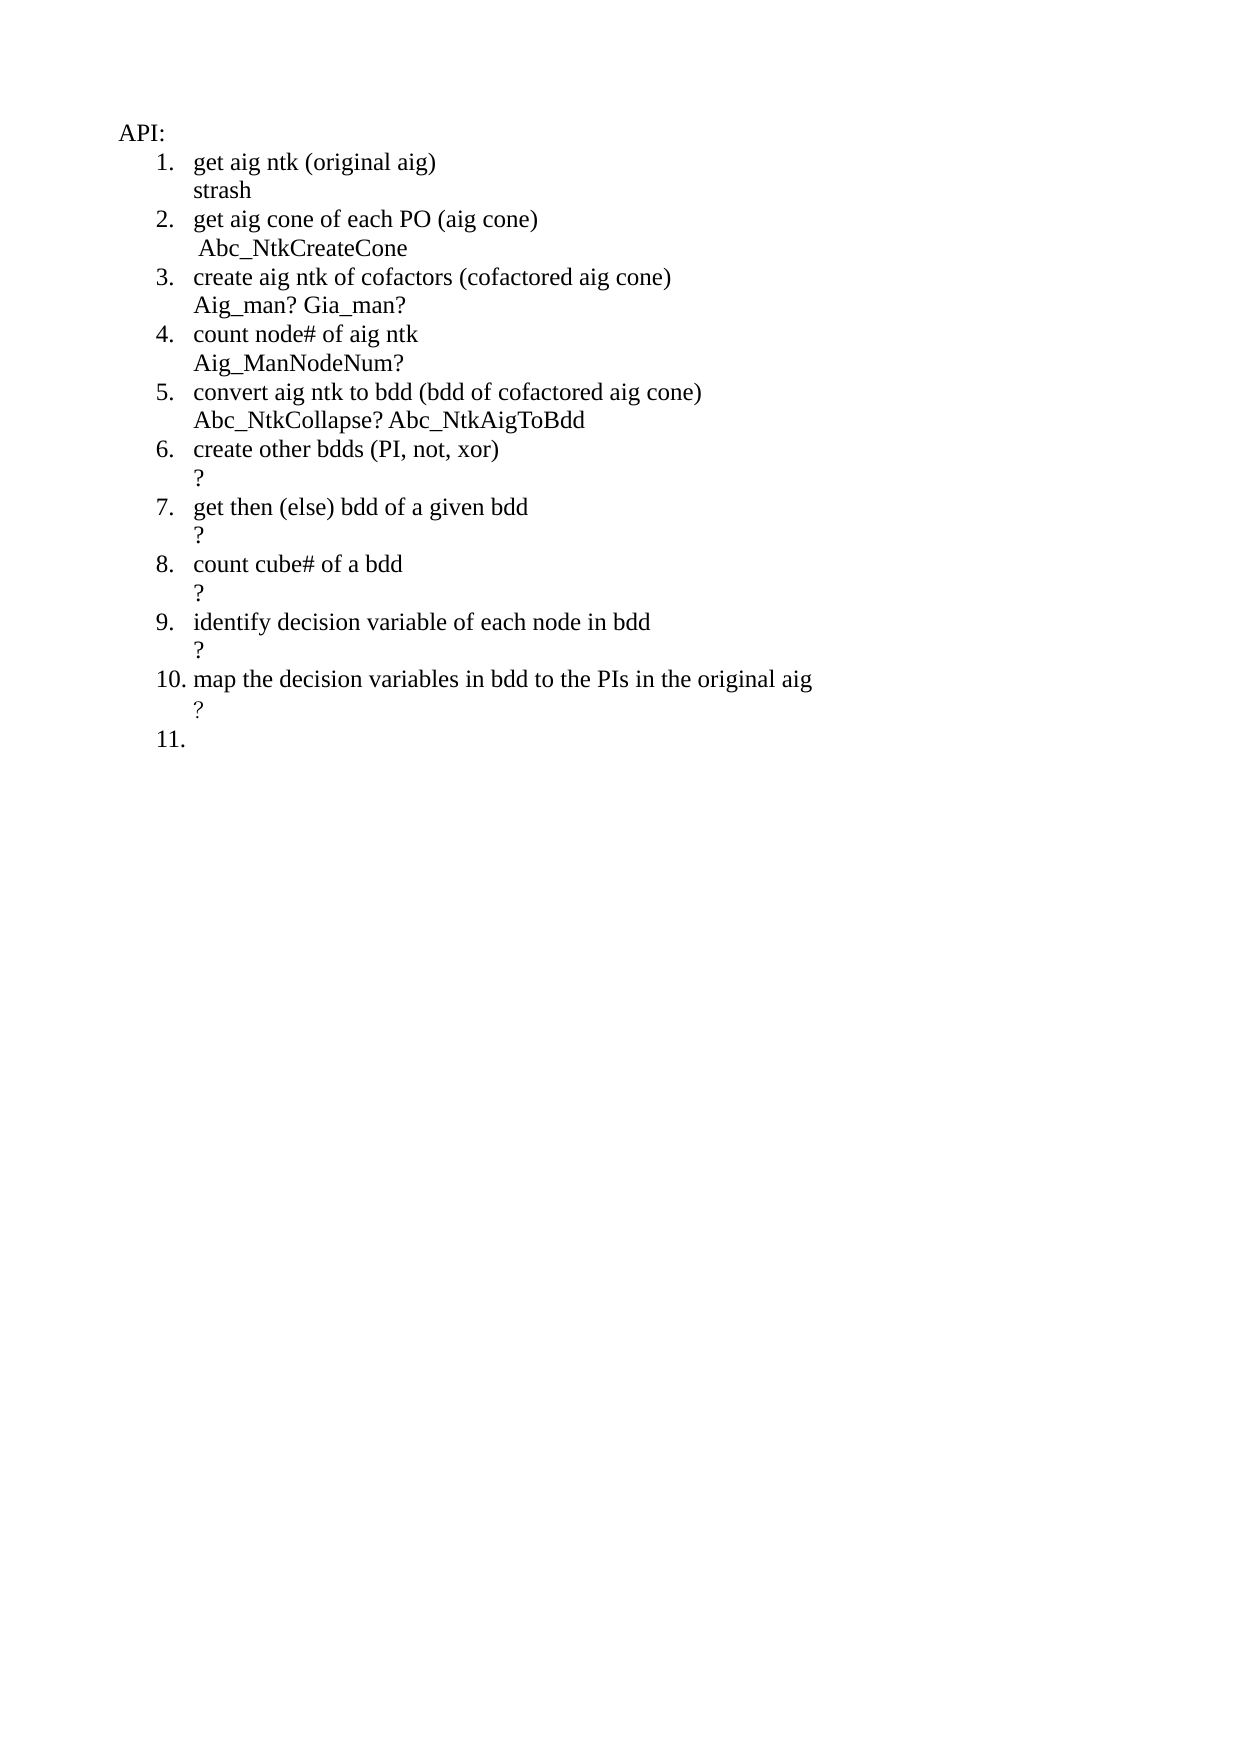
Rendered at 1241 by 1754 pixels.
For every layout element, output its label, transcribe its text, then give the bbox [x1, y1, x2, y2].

text API: [118, 118, 1122, 147]
list get then (else) bdd of a given bdd ? [156, 492, 1122, 549]
list convert aig ntk to bdd (bdd of cofactored aig cone) Abc_NtkCollapse? Abc_NtkAigToBdd [156, 377, 1122, 434]
list get aig cone of each PO (aig cone) Abc_NtkCreateCone [156, 204, 1122, 262]
list identify decision variable of each node in bdd ? [156, 607, 1122, 664]
list create aig ntk of cofactors (cofactored aig cone) Aig_man? Gia_man? [156, 262, 1122, 319]
list map the decision variables in bdd to the PIs in the original aig ？ [156, 664, 1122, 724]
list count node# of aig ntk Aig_ManNodeNum? [156, 319, 1122, 377]
list create other bdds (PI, not, xor) ? [156, 434, 1122, 492]
list count cube# of a bdd ? [156, 549, 1122, 607]
list get aig ntk (original aig) strash [156, 147, 1122, 204]
